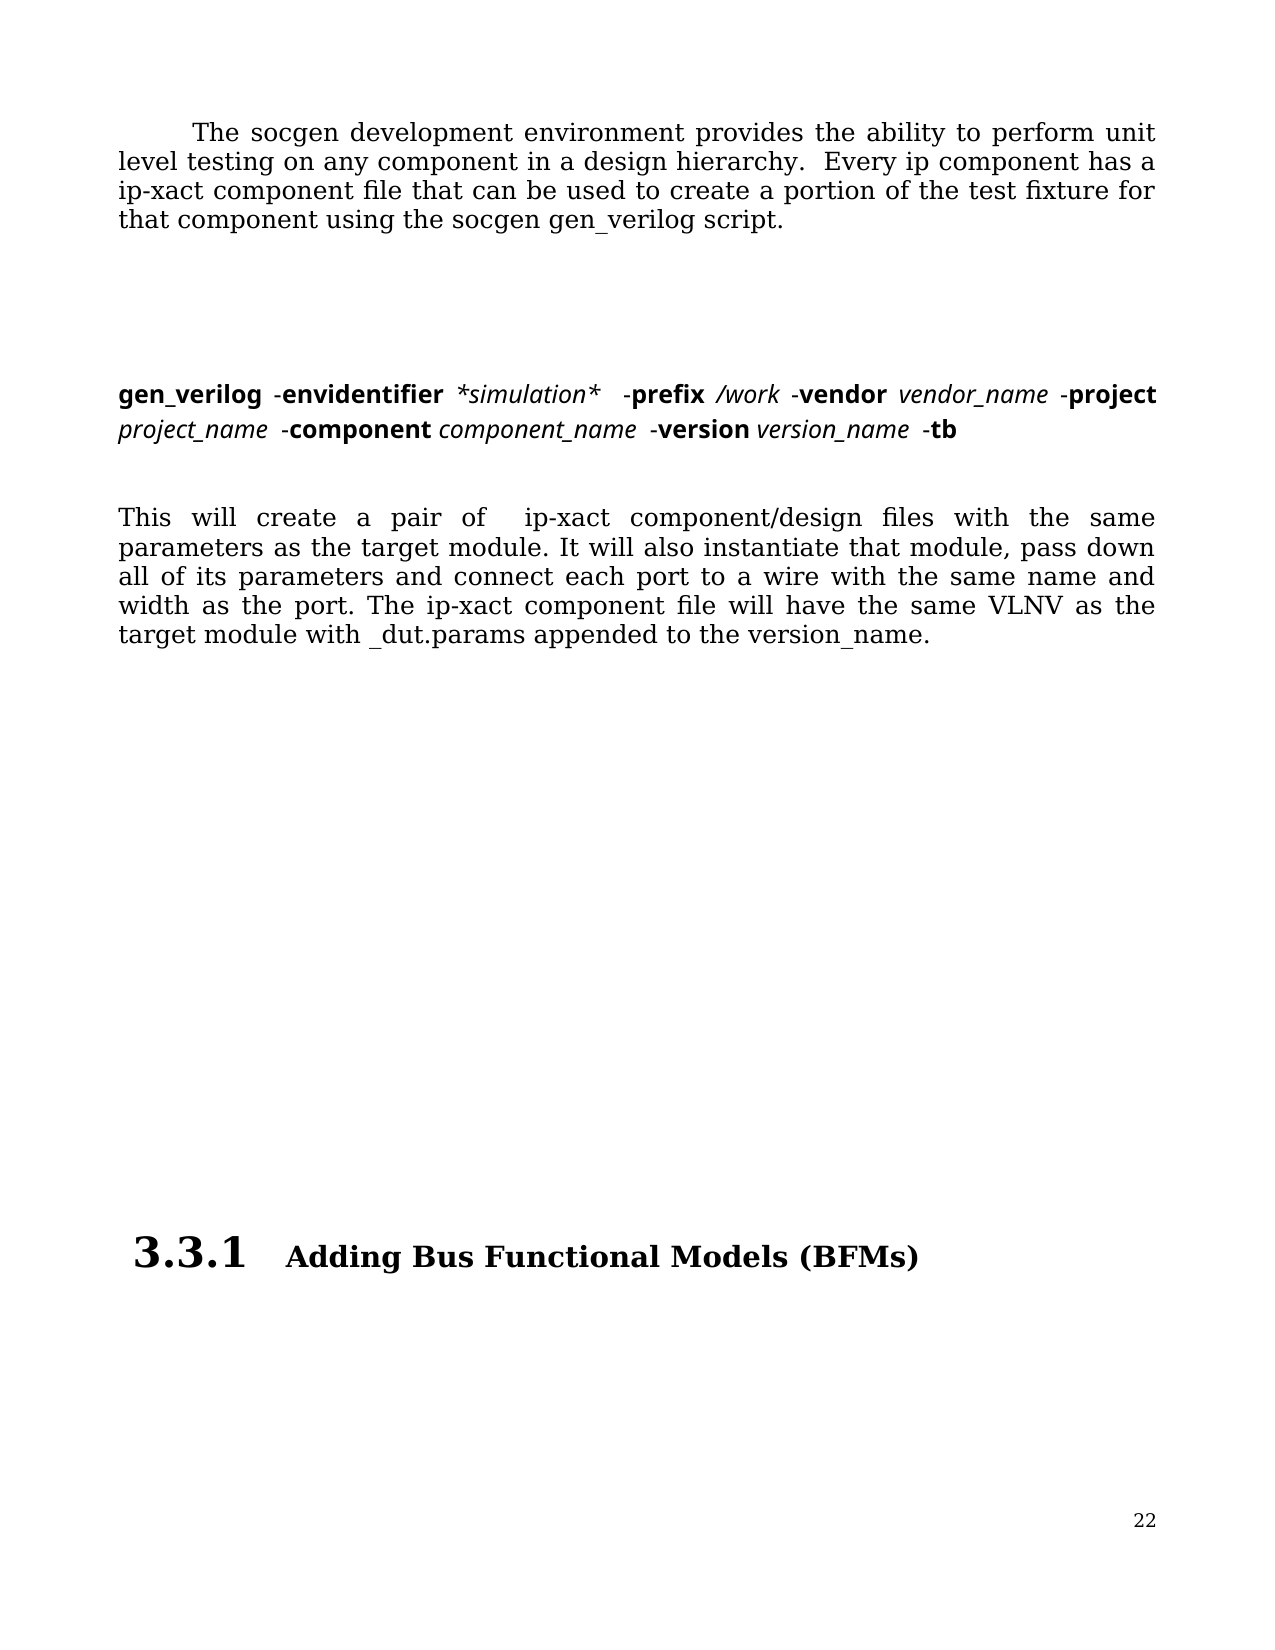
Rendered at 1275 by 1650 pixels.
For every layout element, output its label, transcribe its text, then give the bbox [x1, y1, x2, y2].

text This will create a pair of ip-xact component/design files with the same parameters as the target module. It will also instantiate that module, pass down all of its parameters and connect each port to a wire with the same name and width as the port. The ip-xact component file will have the same VLNV as the target module with _dut.params appended to the version_name. [118, 504, 1157, 649]
subtitle Adding Bus Functional Models (BFMs) [118, 1229, 1157, 1278]
text The socgen development environment provides the ability to perform unit level testing on any component in a design hierarchy. Every ip component has a ip-xact component file that can be used to create a portion of the test fixture for that component using the socgen gen_verilog script. [118, 118, 1157, 235]
text gen_verilog -envidentifier *simulation* -prefix /work -vendor vendor_name -project project_name -component component_name -version version_name -tb [118, 377, 1157, 445]
